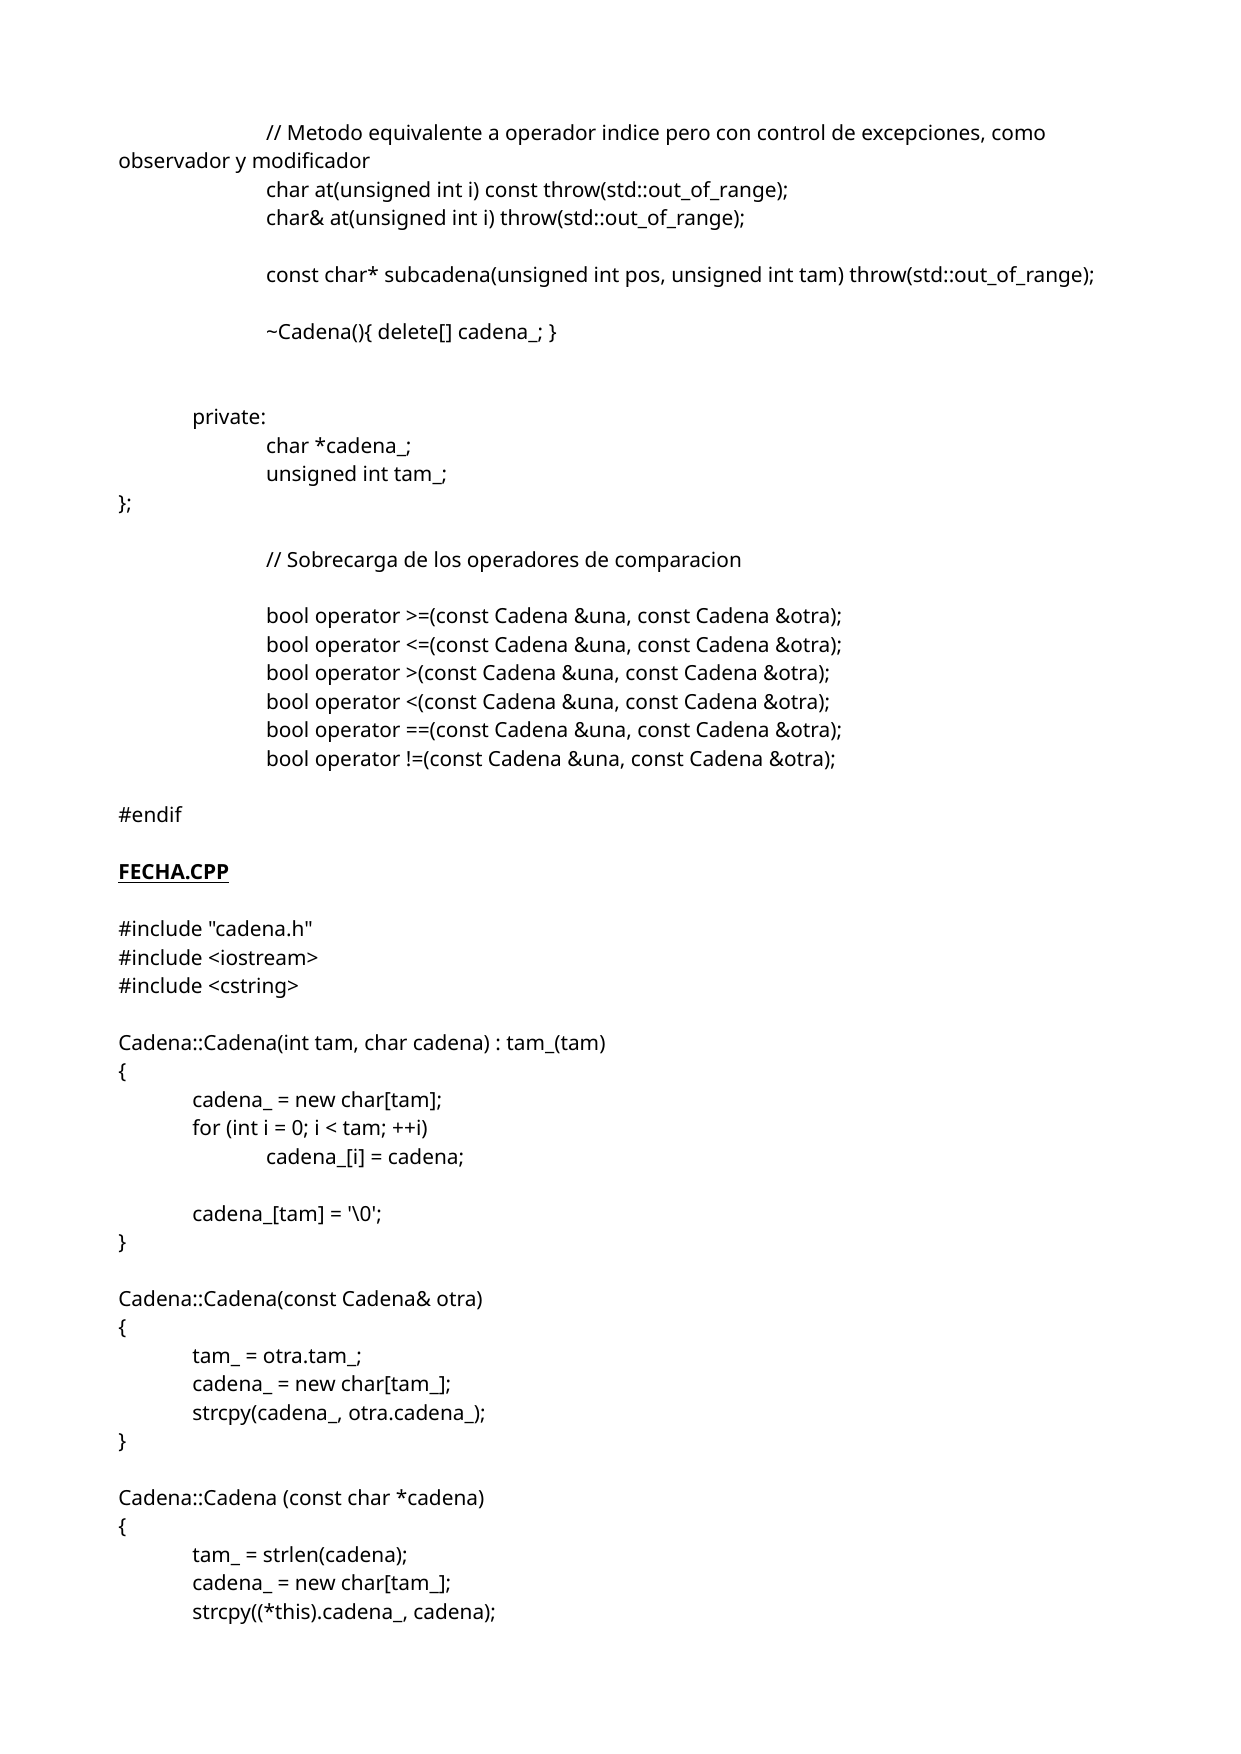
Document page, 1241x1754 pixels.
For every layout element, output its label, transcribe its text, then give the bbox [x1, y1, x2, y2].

text private: [118, 402, 1122, 431]
text cadena_ = new char[tam_]; [118, 1369, 1122, 1398]
text Cadena::Cadena(int tam, char cadena) : tam_(tam) [118, 1028, 1122, 1057]
text #include <iostream> [118, 943, 1122, 971]
text bool operator <=(const Cadena &una, const Cadena &otra); [118, 630, 1122, 658]
text FECHA.CPP [118, 857, 1122, 886]
text bool operator !=(const Cadena &una, const Cadena &otra); [118, 744, 1122, 772]
text tam_ = otra.tam_; [118, 1341, 1122, 1369]
text { [118, 1512, 1122, 1540]
text { [118, 1312, 1122, 1341]
text char at(unsigned int i) const throw(std::out_of_range); [118, 175, 1122, 203]
text unsigned int tam_; [118, 459, 1122, 488]
text // Sobrecarga de los operadores de comparacion [118, 545, 1122, 573]
text Cadena::Cadena (const char *cadena) [118, 1483, 1122, 1512]
text }; [118, 488, 1122, 516]
text } [118, 1227, 1122, 1256]
text for (int i = 0; i < tam; ++i) [118, 1113, 1122, 1142]
text tam_ = strlen(cadena); [118, 1540, 1122, 1568]
text cadena_ = new char[tam_]; [118, 1568, 1122, 1597]
text char& at(unsigned int i) throw(std::out_of_range); [118, 203, 1122, 232]
text cadena_[i] = cadena; [118, 1142, 1122, 1170]
text #endif [118, 801, 1122, 829]
text ~Cadena(){ delete[] cadena_; } [118, 317, 1122, 346]
text bool operator <(const Cadena &una, const Cadena &otra); [118, 687, 1122, 715]
text char *cadena_; [118, 431, 1122, 459]
text const char* subcadena(unsigned int pos, unsigned int tam) throw(std::out_of_range); [118, 260, 1122, 289]
text // Metodo equivalente a operador indice pero con control de excepciones, como observador y modificador [118, 118, 1122, 175]
text bool operator ==(const Cadena &una, const Cadena &otra); [118, 715, 1122, 744]
text strcpy((*this).cadena_, cadena); [118, 1597, 1122, 1625]
text bool operator >(const Cadena &una, const Cadena &otra); [118, 658, 1122, 687]
text { [118, 1057, 1122, 1085]
text Cadena::Cadena(const Cadena& otra) [118, 1284, 1122, 1312]
text cadena_[tam] = '\0'; [118, 1199, 1122, 1227]
text } [118, 1426, 1122, 1455]
text cadena_ = new char[tam]; [118, 1085, 1122, 1113]
text #include "cadena.h" [118, 914, 1122, 943]
text #include <cstring> [118, 971, 1122, 1000]
text bool operator >=(const Cadena &una, const Cadena &otra); [118, 602, 1122, 630]
text strcpy(cadena_, otra.cadena_); [118, 1398, 1122, 1426]
